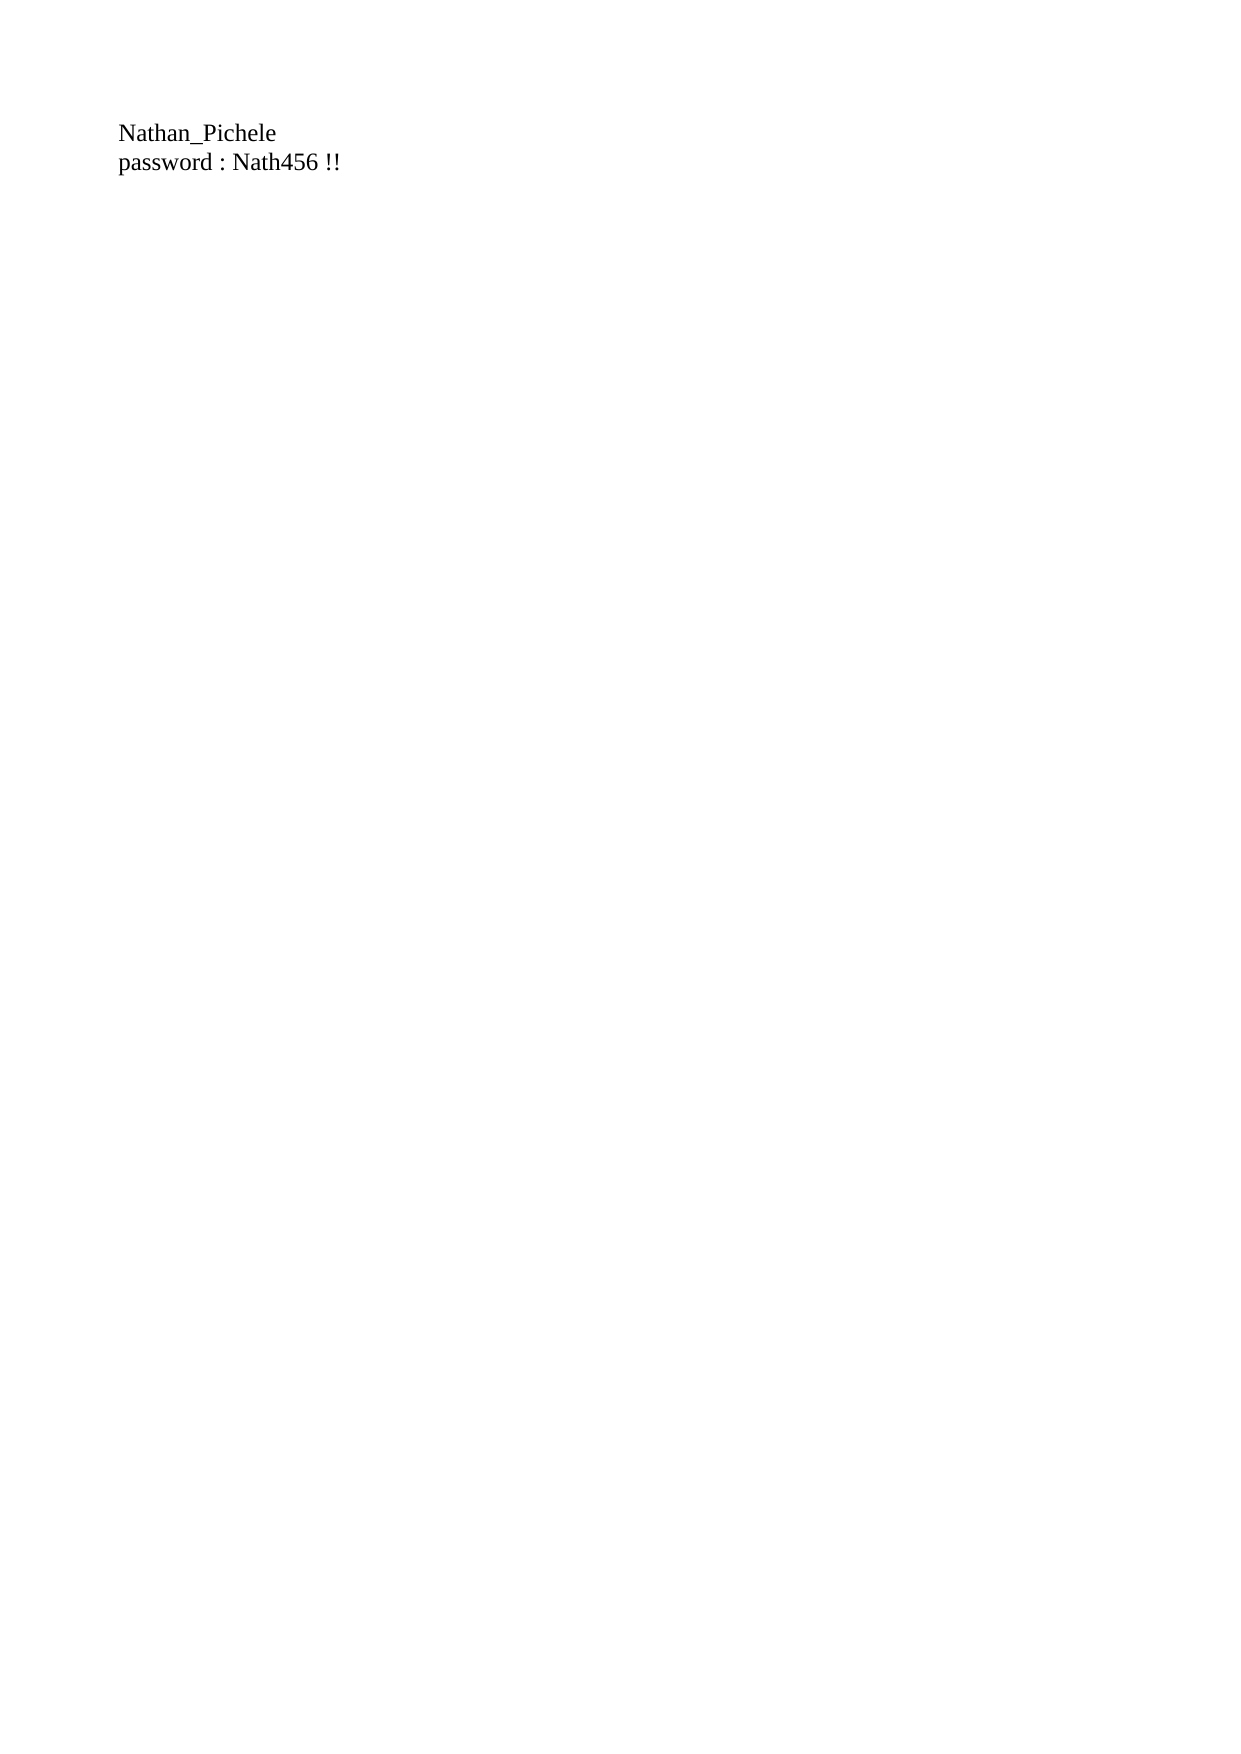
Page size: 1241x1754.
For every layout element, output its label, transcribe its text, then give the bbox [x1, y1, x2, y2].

text Nathan_Pichele [118, 118, 1122, 147]
text password : Nath456 !! [118, 147, 1122, 176]
